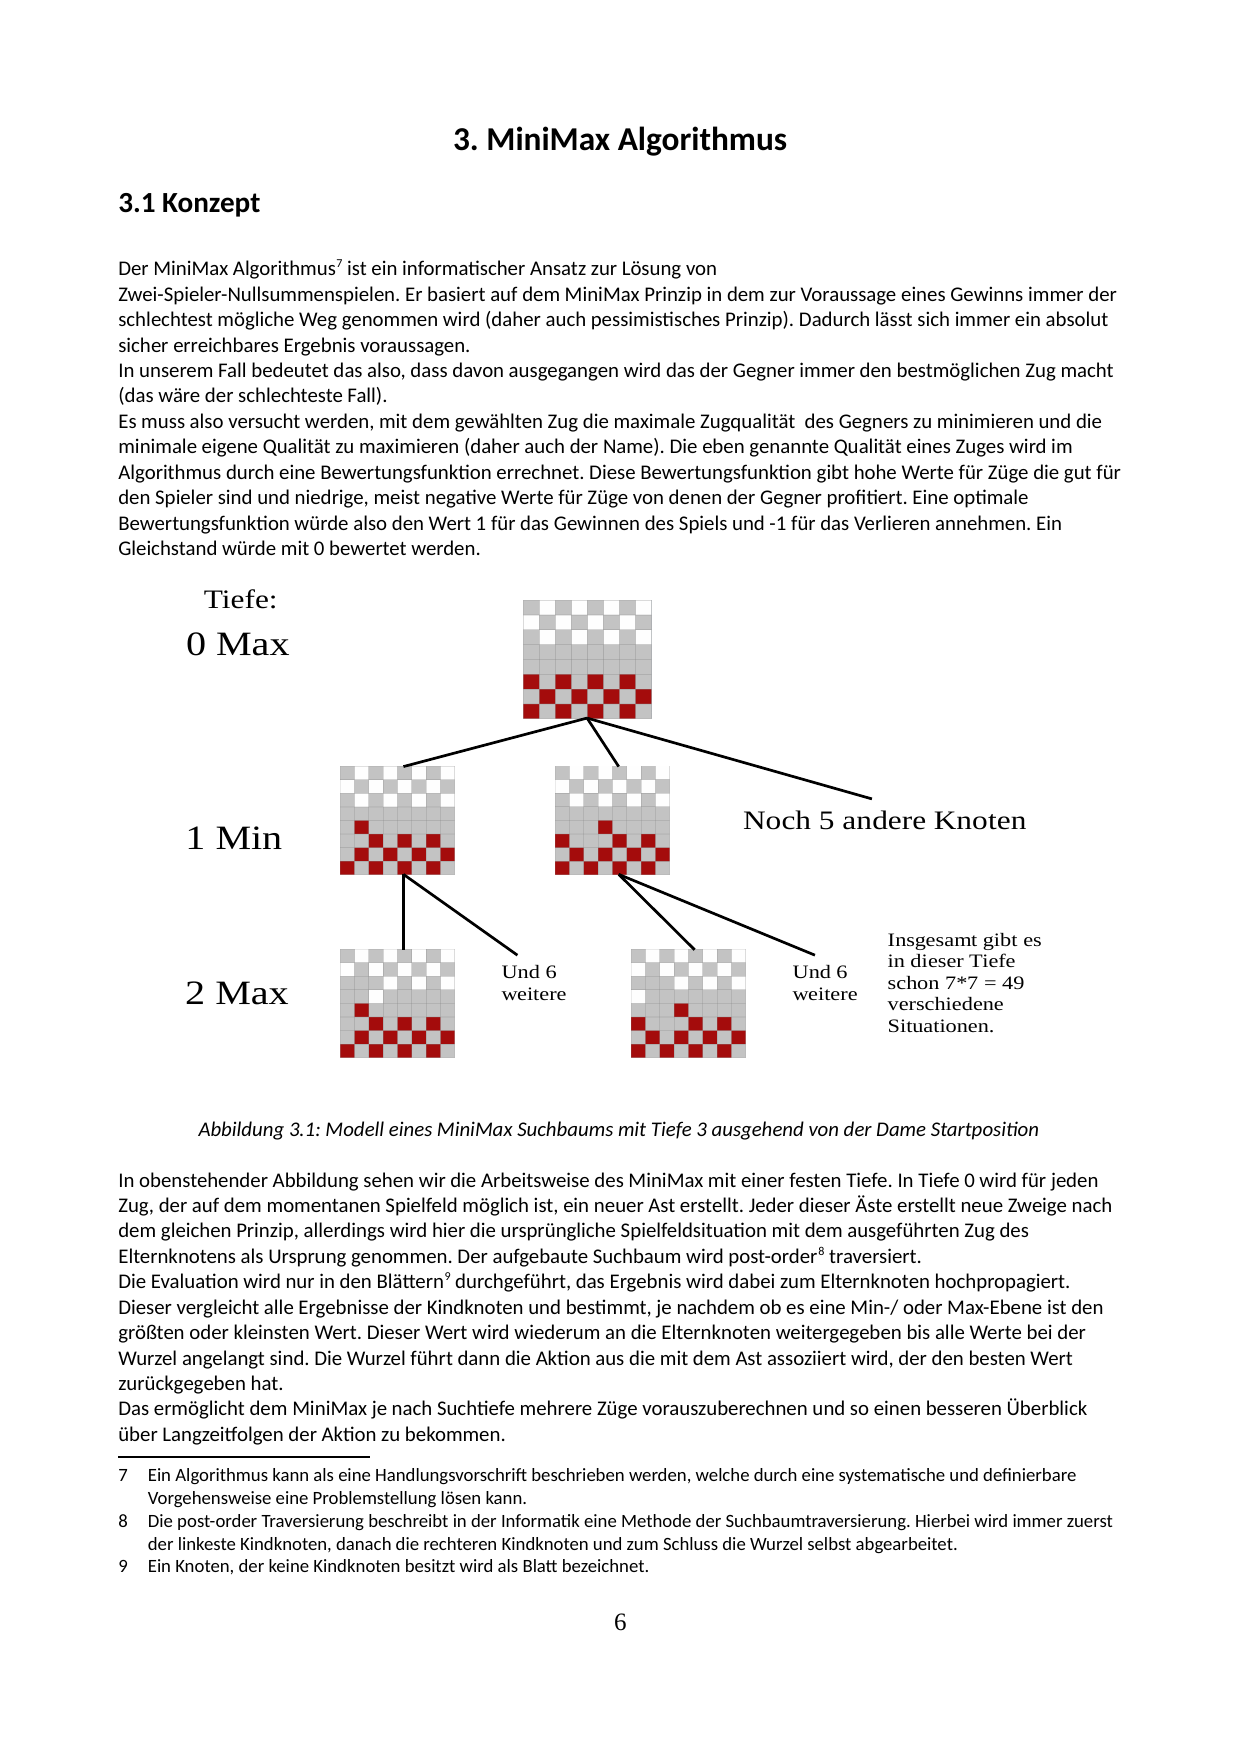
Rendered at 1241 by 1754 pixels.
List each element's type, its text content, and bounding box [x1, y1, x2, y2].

text In unserem Fall bedeutet das also, dass davon ausgegangen wird das der Gegner immer den bestmöglichen Zug macht (das wäre der schlechteste Fall). [118, 357, 1122, 408]
text Ein Knoten, der keine Kindknoten besitzt wird als Blatt bezeichnet. [118, 1555, 1122, 1578]
text Die Evaluation wird nur in den Blättern durchgeführt, das Ergebnis wird dabei zum Elternknoten hochpropagiert. Dieser vergleicht alle Ergebnisse der Kindknoten und bestimmt, je nachdem ob es eine Min-/ oder Max-Ebene ist den größten oder kleinsten Wert. Dieser Wert wird wiederum an die Elternknoten weitergegeben bis alle Werte bei der Wurzel angelangt sind. Die Wurzel führt dann die Aktion aus die mit dem Ast assoziiert wird, der den besten Wert zurückgegeben hat. [118, 1268, 1122, 1396]
text Der MiniMax Algorithmus ist ein informatischer Ansatz zur Lösung von [118, 256, 1122, 281]
text 3.1 Konzept [118, 184, 1122, 220]
text Abbildung 3.1: Modell eines MiniMax Suchbaums mit Tiefe 3 ausgehend von der Dame Startposition [118, 561, 1122, 1141]
text In obenstehender Abbildung sehen wir die Arbeitsweise des MiniMax mit einer festen Tiefe. In Tiefe 0 wird für jeden Zug, der auf dem momentanen Spielfeld möglich ist, ein neuer Ast erstellt. Jeder dieser Äste erstellt neue Zweige nach dem gleichen Prinzip, allerdings wird hier die ursprüngliche Spielfeldsituation mit dem ausgeführten Zug des Elternknotens als Ursprung genommen. Der aufgebaute Suchbaum wird post-order traversiert. [118, 1167, 1122, 1268]
text Das ermöglicht dem MiniMax je nach Suchtiefe mehrere Züge vorauszuberechnen und so einen besseren Überblick über Langzeitfolgen der Aktion zu bekommen. [118, 1396, 1122, 1446]
text Die post-order Traversierung beschreibt in der Informatik eine Methode der Suchbaumtraversierung. Hierbei wird immer zuerst der linkeste Kindknoten, danach die rechteren Kindknoten und zum Schluss die Wurzel selbst abgearbeitet. [118, 1509, 1122, 1555]
text Ein Algorithmus kann als eine Handlungsvorschrift beschrieben werden, welche durch eine systematische und definierbare Vorgehensweise eine Problemstellung lösen kann. [118, 1463, 1122, 1509]
text Zwei-Spieler-Nullsummenspielen. Er basiert auf dem MiniMax Prinzip in dem zur Voraussage eines Gewinns immer der schlechtest mögliche Weg genommen wird (daher auch pessimistisches Prinzip). Dadurch lässt sich immer ein absolut sicher erreichbares Ergebnis voraussagen. [118, 281, 1122, 357]
text Es muss also versucht werden, mit dem gewählten Zug die maximale Zugqualität des Gegners zu minimieren und die minimale eigene Qualität zu maximieren (daher auch der Name). Die eben genannte Qualität eines Zuges wird im Algorithmus durch eine Bewertungsfunktion errechnet. Diese Bewertungsfunktion gibt hohe Werte für Züge die gut für den Spieler sind und niedrige, meist negative Werte für Züge von denen der Gegner profitiert. Eine optimale Bewertungsfunktion würde also den Wert 1 für das Gewinnen des Spiels und -1 für das Verlieren annehmen. Ein Gleichstand würde mit 0 bewertet werden. [118, 408, 1122, 561]
text 3. MiniMax Algorithmus [118, 118, 1122, 159]
